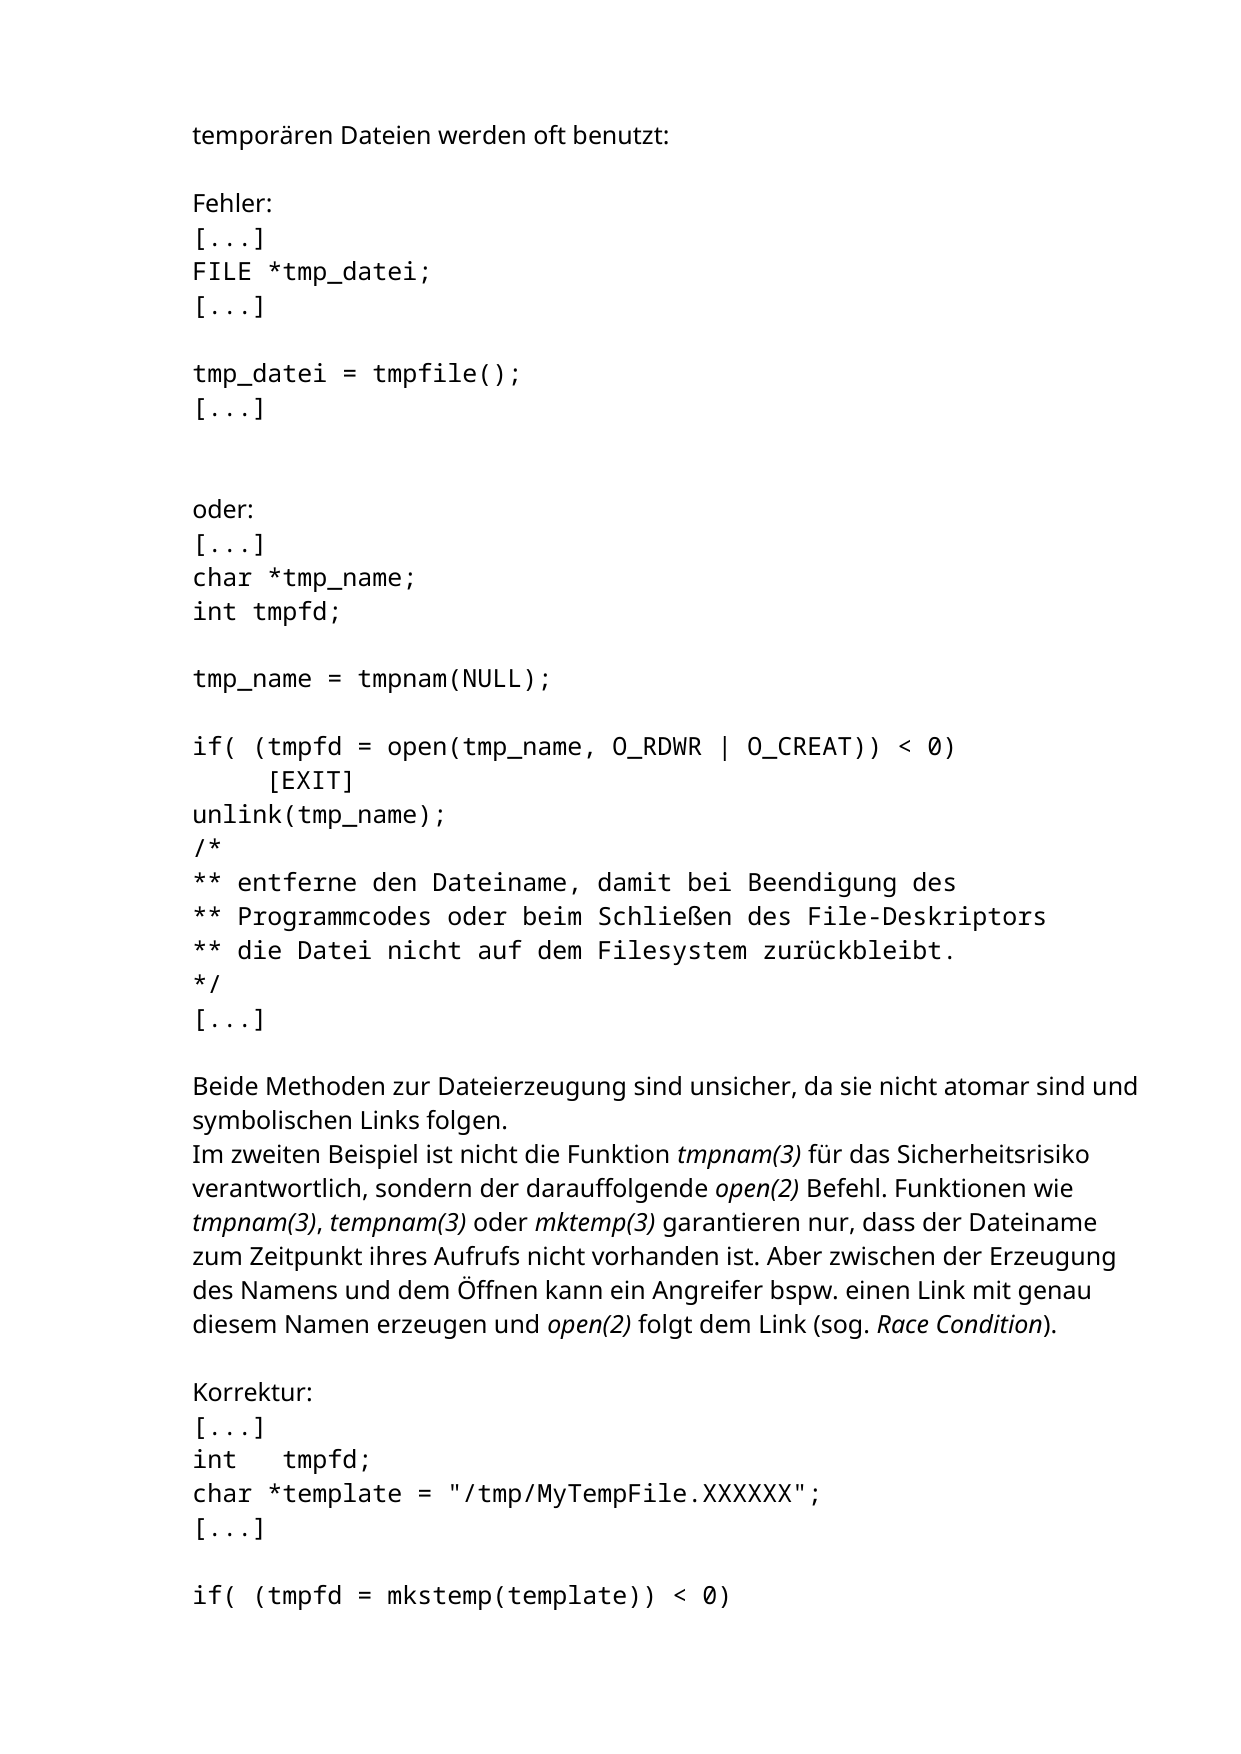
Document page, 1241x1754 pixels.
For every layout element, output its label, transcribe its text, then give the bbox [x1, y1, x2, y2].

text symbolischen Links folgen. [118, 1103, 1173, 1137]
text */ [118, 967, 1173, 1001]
text ** die Datei nicht auf dem Filesystem zurückbleibt. [118, 933, 1173, 967]
text ** entferne den Dateiname, damit bei Beendigung des [118, 865, 1173, 899]
text [...] [118, 390, 1173, 424]
text int tmpfd; [118, 593, 1173, 627]
text temporären Dateien werden oft benutzt: [118, 118, 1173, 152]
text [...] [118, 220, 1173, 254]
text char *tmp_name; [118, 559, 1173, 593]
text [...] [118, 288, 1173, 322]
text diesem Namen erzeugen und open(2) folgt dem Link (sog. Race Condition). [118, 1307, 1173, 1341]
text [...] [118, 1408, 1173, 1442]
text tmp_datei = tmpfile(); [118, 356, 1173, 390]
text [EXIT] [118, 763, 1173, 797]
text verantwortlich, sondern der darauffolgende open(2) Befehl. Funktionen wie [118, 1171, 1173, 1205]
text des Namens und dem Öffnen kann ein Angreifer bspw. einen Link mit genau [118, 1273, 1173, 1307]
text char *template = "/tmp/MyTempFile.XXXXXX"; [118, 1476, 1173, 1510]
text Beide Methoden zur Dateierzeugung sind unsicher, da sie nicht atomar sind und [118, 1069, 1173, 1103]
text [...] [118, 526, 1173, 559]
text tmp_name = tmpnam(NULL); [118, 661, 1173, 695]
text zum Zeitpunkt ihres Aufrufs nicht vorhanden ist. Aber zwischen der Erzeugung [118, 1239, 1173, 1273]
text unlink(tmp_name); [118, 797, 1173, 831]
text if( (tmpfd = open(tmp_name, O_RDWR | O_CREAT)) < 0) [118, 729, 1173, 763]
text Fehler: [118, 186, 1173, 220]
text ** Programmcodes oder beim Schließen des File-Deskriptors [118, 899, 1173, 933]
text Korrektur: [118, 1374, 1173, 1408]
text tmpnam(3), tempnam(3) oder mktemp(3) garantieren nur, dass der Dateiname [118, 1205, 1173, 1239]
text /* [118, 831, 1173, 865]
text if( (tmpfd = mkstemp(template)) < 0) [118, 1578, 1173, 1612]
text int tmpfd; [118, 1442, 1173, 1476]
text [...] [118, 1001, 1173, 1035]
text Im zweiten Beispiel ist nicht die Funktion tmpnam(3) für das Sicherheitsrisiko [118, 1137, 1173, 1171]
text FILE *tmp_datei; [118, 254, 1173, 288]
text [...] [118, 1510, 1173, 1544]
text oder: [118, 492, 1173, 526]
